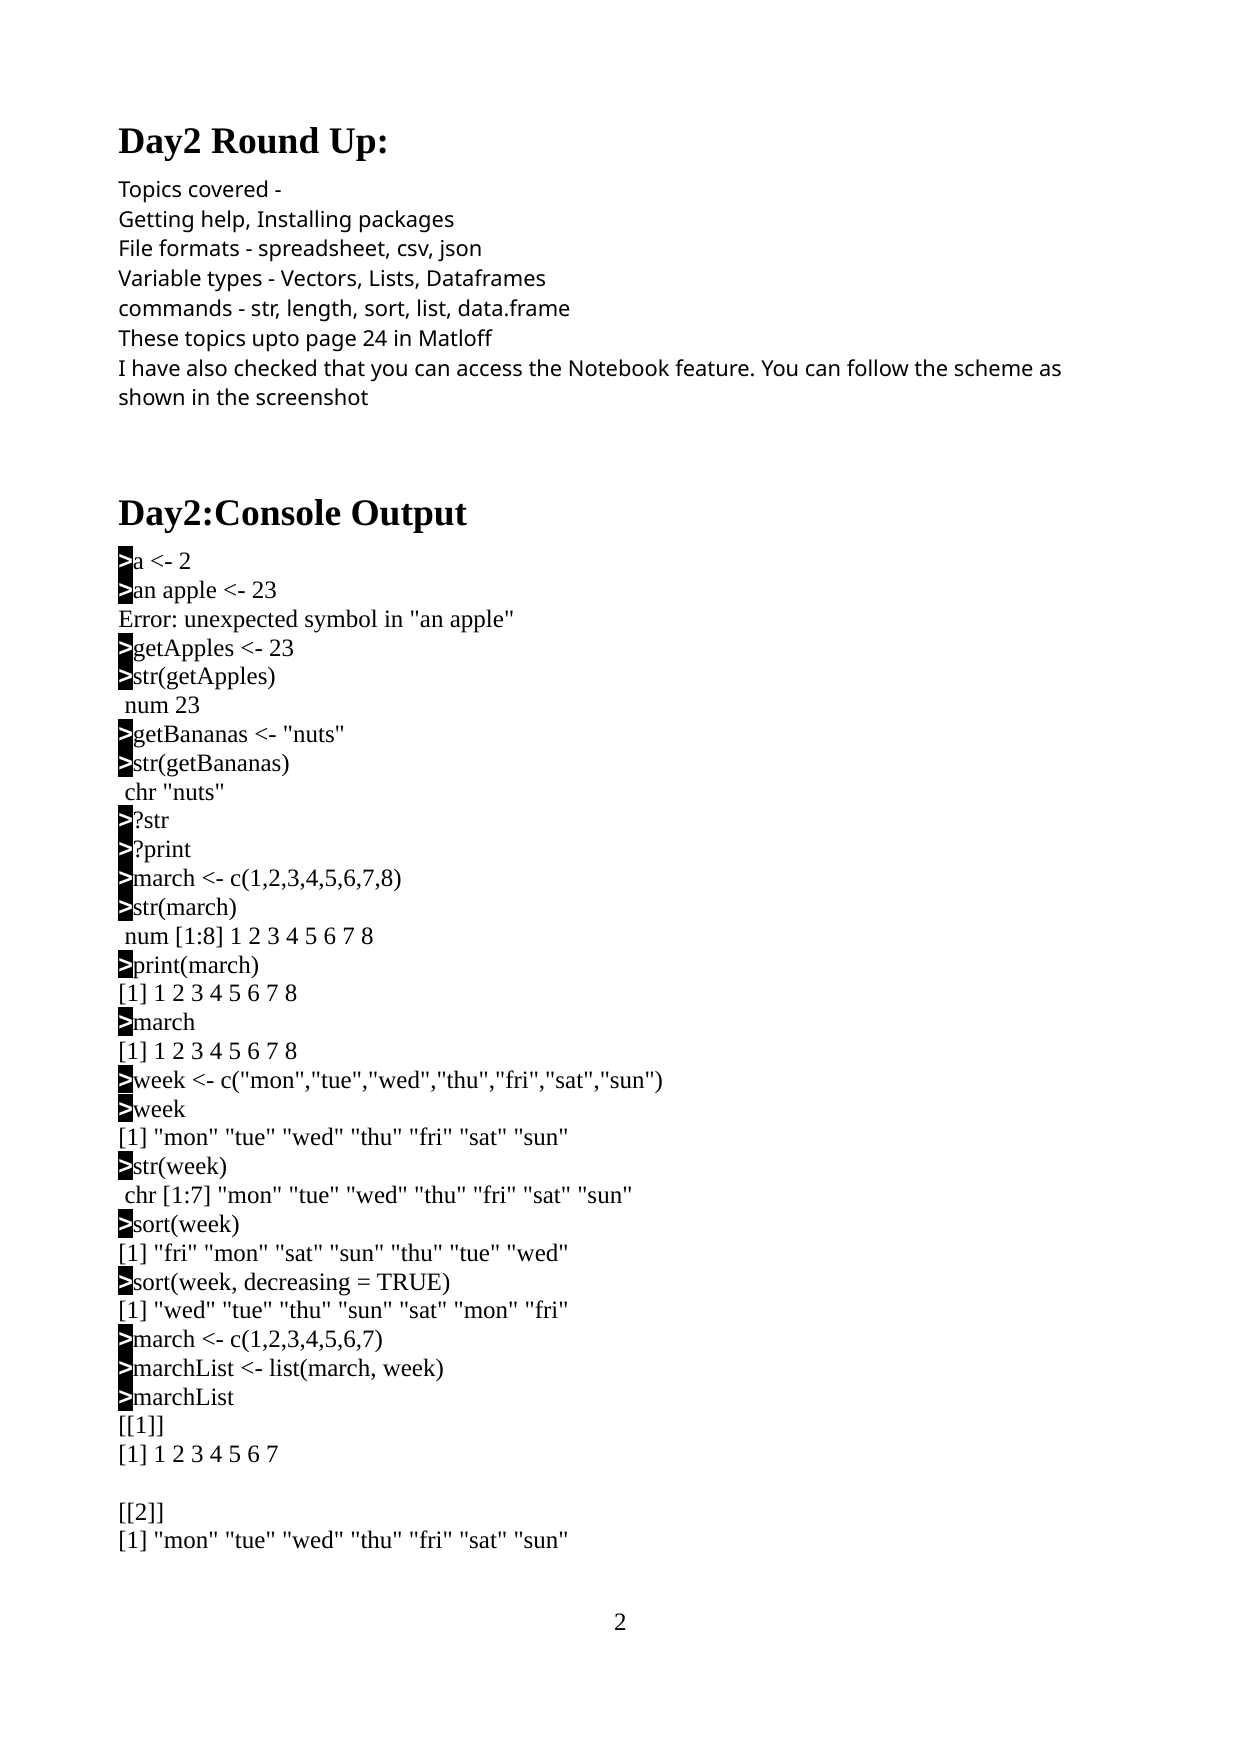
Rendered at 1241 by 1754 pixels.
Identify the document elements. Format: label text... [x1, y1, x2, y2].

text [1] "mon" "tue" "wed" "thu" "fri" "sat" "sun" [118, 1122, 1122, 1151]
text >str(week) [118, 1151, 1122, 1180]
text chr "nuts" [118, 777, 1122, 805]
text Variable types - Vectors, Lists, Dataframes [118, 263, 1122, 293]
text >week [118, 1094, 1122, 1122]
subtitle Day2 Round Up: [118, 118, 1122, 161]
text [[2]] [118, 1497, 1122, 1526]
text num [1:8] 1 2 3 4 5 6 7 8 [118, 921, 1122, 949]
text [1] "wed" "tue" "thu" "sun" "sat" "mon" "fri" [118, 1295, 1122, 1324]
text commands - str, length, sort, list, data.frame [118, 293, 1122, 323]
text [1] "mon" "tue" "wed" "thu" "fri" "sat" "sun" [118, 1526, 1122, 1554]
text Getting help, Installing packages [118, 203, 1122, 233]
text [1] 1 2 3 4 5 6 7 8 [118, 1036, 1122, 1065]
text >?str [118, 805, 1122, 834]
text [[1]] [118, 1411, 1122, 1439]
text I have also checked that you can access the Notebook feature. You can follow the scheme as shown in the screenshot [118, 352, 1122, 412]
text >march [118, 1007, 1122, 1036]
text >?print [118, 834, 1122, 863]
text [1] 1 2 3 4 5 6 7 8 [118, 978, 1122, 1007]
text These topics upto page 24 in Matloff [118, 323, 1122, 352]
text >marchList <- list(march, week) [118, 1353, 1122, 1382]
text >str(getBananas) [118, 748, 1122, 777]
text >str(getApples) [118, 661, 1122, 690]
text >getApples <- 23 [118, 632, 1122, 661]
text [1] 1 2 3 4 5 6 7 [118, 1439, 1122, 1468]
text >march <- c(1,2,3,4,5,6,7,8) [118, 863, 1122, 892]
text >week <- c("mon","tue","wed","thu","fri","sat","sun") [118, 1065, 1122, 1094]
text >an apple <- 23 [118, 575, 1122, 604]
text >getBananas <- "nuts" [118, 719, 1122, 748]
text >sort(week, decreasing = TRUE) [118, 1266, 1122, 1295]
text >sort(week) [118, 1209, 1122, 1238]
text num 23 [118, 690, 1122, 719]
text [1] "fri" "mon" "sat" "sun" "thu" "tue" "wed" [118, 1238, 1122, 1266]
text >a <- 2 [118, 546, 1122, 575]
text >marchList [118, 1382, 1122, 1411]
text Topics covered - [118, 174, 1122, 203]
text >march <- c(1,2,3,4,5,6,7) [118, 1324, 1122, 1353]
text File formats - spreadsheet, csv, json [118, 233, 1122, 263]
text >str(march) [118, 892, 1122, 921]
text Error: unexpected symbol in "an apple" [118, 604, 1122, 632]
text >print(march) [118, 949, 1122, 978]
subtitle Day2:Console Output [118, 490, 1122, 533]
text chr [1:7] "mon" "tue" "wed" "thu" "fri" "sat" "sun" [118, 1180, 1122, 1209]
